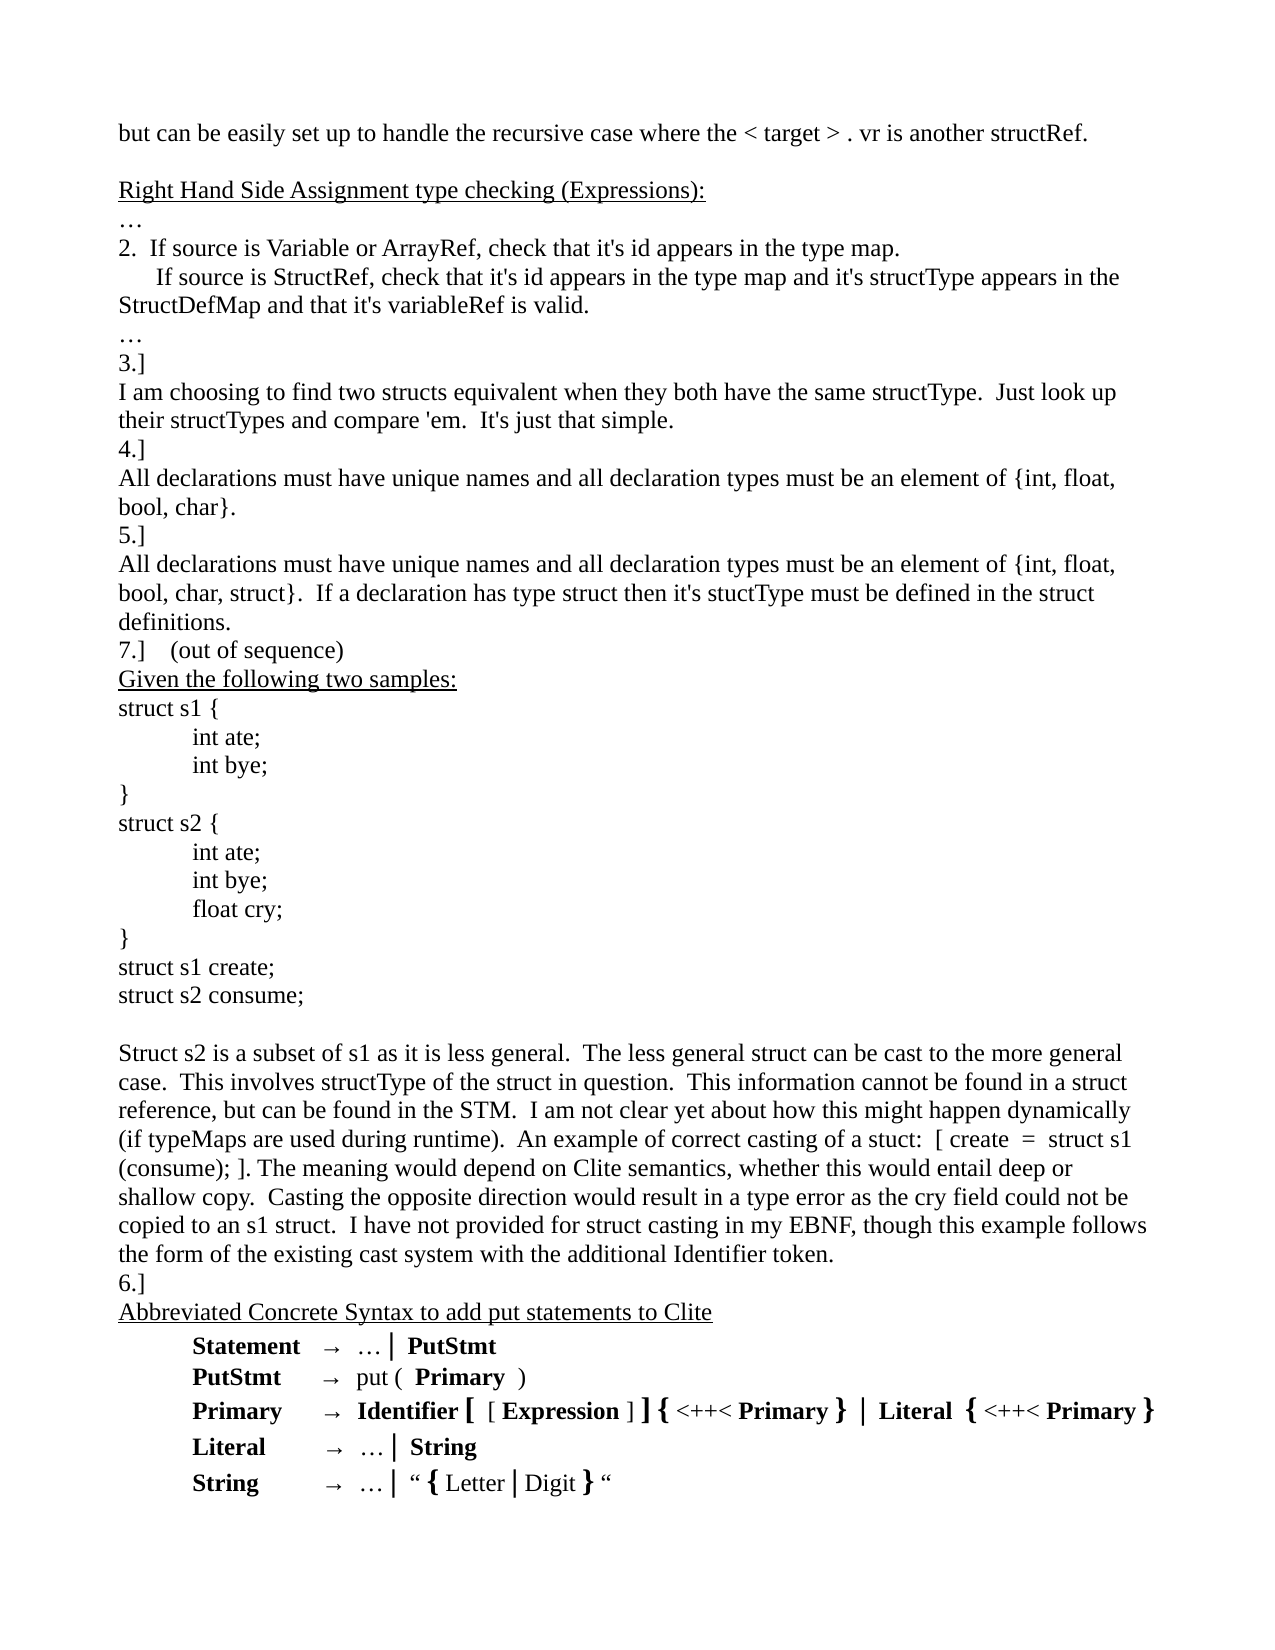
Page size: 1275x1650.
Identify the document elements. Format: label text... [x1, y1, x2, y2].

text struct s2 consume; [118, 981, 1157, 1009]
text All declarations must have unique names and all declaration types must be an element of {int, float, bool, char}. [118, 463, 1157, 521]
text Statement → … | PutStmt [118, 1326, 1157, 1362]
text 3.] [118, 348, 1157, 377]
text } [118, 923, 1157, 952]
text struct s1 { [118, 693, 1157, 722]
text int bye; [118, 866, 1157, 894]
text but can be easily set up to handle the recursive case where the < target > . vr is another structRef. [118, 118, 1157, 147]
text 5.] [118, 521, 1157, 549]
text Literal → … | String [118, 1426, 1157, 1462]
text All declarations must have unique names and all declaration types must be an element of {int, float, bool, char, struct}. If a declaration has type struct then it's stuctType must be defined in the struct definitions. [118, 549, 1157, 636]
text int ate; [118, 837, 1157, 866]
text struct s2 { [118, 808, 1157, 837]
text 4.] [118, 434, 1157, 463]
text 6.] [118, 1268, 1157, 1297]
text float cry; [118, 894, 1157, 923]
text I am choosing to find two structs equivalent when they both have the same structType. Just look up their structTypes and compare 'em. It's just that simple. [118, 377, 1157, 434]
text Given the following two samples: [118, 664, 1157, 693]
text int ate; [118, 722, 1157, 751]
text } [118, 779, 1157, 808]
text 2. If source is Variable or ArrayRef, check that it's id appears in the type map. [118, 233, 1157, 262]
text int bye; [118, 751, 1157, 779]
text Struct s2 is a subset of s1 as it is less general. The less general struct can be cast to the more general case. This involves structType of the struct in question. This information cannot be found in a struct reference, but can be found in the STM. I am not clear yet about how this might happen dynamically (if typeMaps are used during runtime). An example of correct casting of a stuct: [ create = struct s1 (consume); ]. The meaning would depend on Clite semantics, whether this would entail deep or shallow copy. Casting the opposite direction would result in a type error as the cry field could not be copied to an s1 struct. I have not provided for struct casting in my EBNF, though this example follows the form of the existing cast system with the additional Identifier token. [118, 1038, 1157, 1268]
text struct s1 create; [118, 952, 1157, 981]
text If source is StructRef, check that it's id appears in the type map and it's structType appears in the StructDefMap and that it's variableRef is valid. [118, 262, 1157, 319]
text Right Hand Side Assignment type checking (Expressions): [118, 176, 1157, 204]
text Abbreviated Concrete Syntax to add put statements to Clite [118, 1297, 1157, 1326]
text … [118, 204, 1157, 233]
text … [118, 319, 1157, 348]
text String → … | “ { Letter | Digit } “ [118, 1462, 1157, 1498]
text 7.] (out of sequence) [118, 636, 1157, 664]
text PutStmt → put ( Primary ) [118, 1362, 1157, 1390]
text Primary → Identifier [ [ Expression ] ] { <++< Primary } | Literal { <++< Primary } [118, 1390, 1157, 1426]
